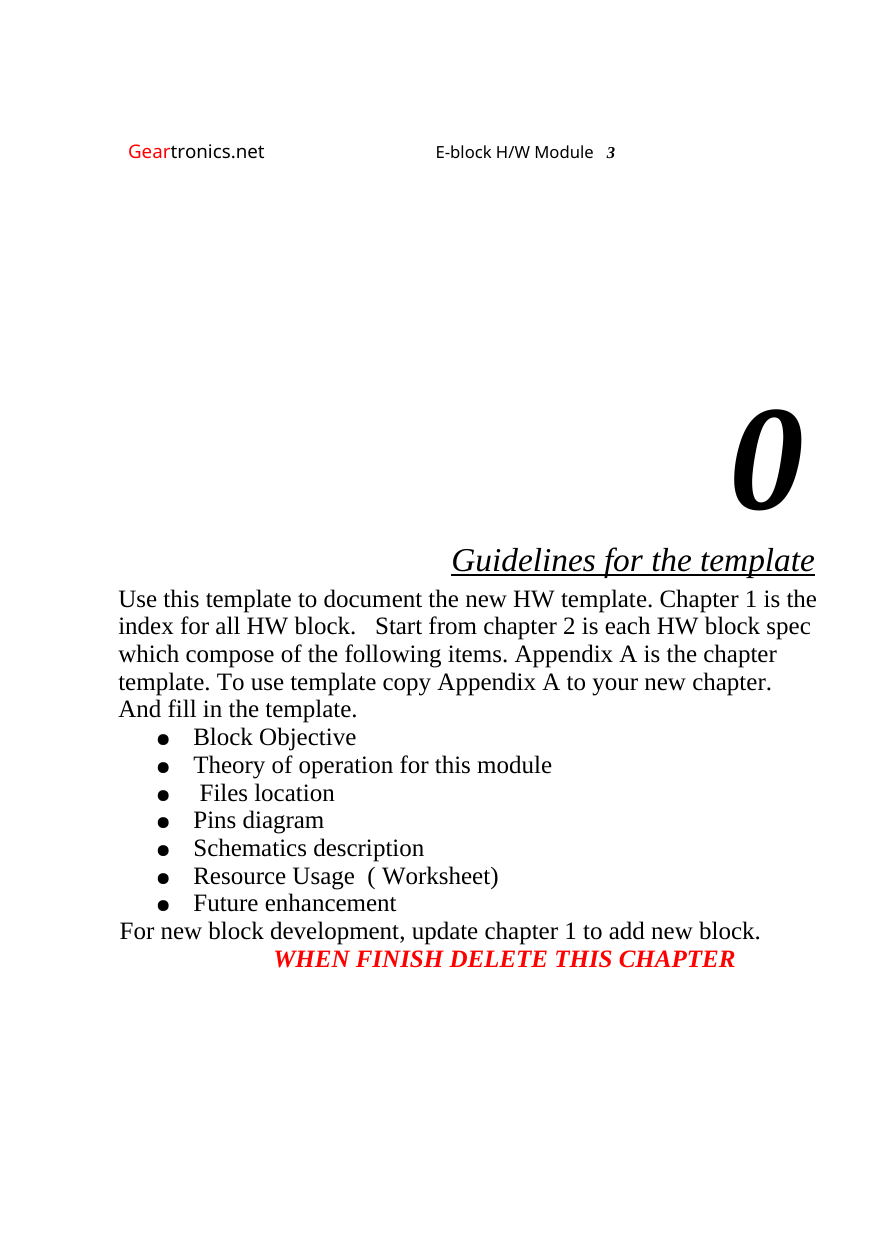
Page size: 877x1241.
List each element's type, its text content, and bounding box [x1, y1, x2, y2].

list Future enhancement [156, 889, 818, 917]
text Use this template to document the new HW template. Chapter 1 is the index for all HW block. Start from chapter 2 is each HW block spec which compose of the following items. Appendix A is the chapter template. To use template copy Appendix A to your new chapter. And fill in the template. [118, 585, 818, 723]
list Pins diagram [156, 806, 818, 834]
list Resource Usage ( Worksheet) [156, 862, 818, 889]
list When FinISH DELETE THIS CHAPTER [156, 945, 818, 973]
text 0 [118, 376, 818, 542]
list Block Objective [156, 723, 818, 751]
list Schematics description [156, 834, 818, 862]
title Guidelines for the template [118, 542, 818, 579]
list For new block development, update chapter 1 to add new block. [82, 917, 818, 945]
list Files location [156, 779, 818, 806]
list Theory of operation for this module [156, 751, 818, 779]
